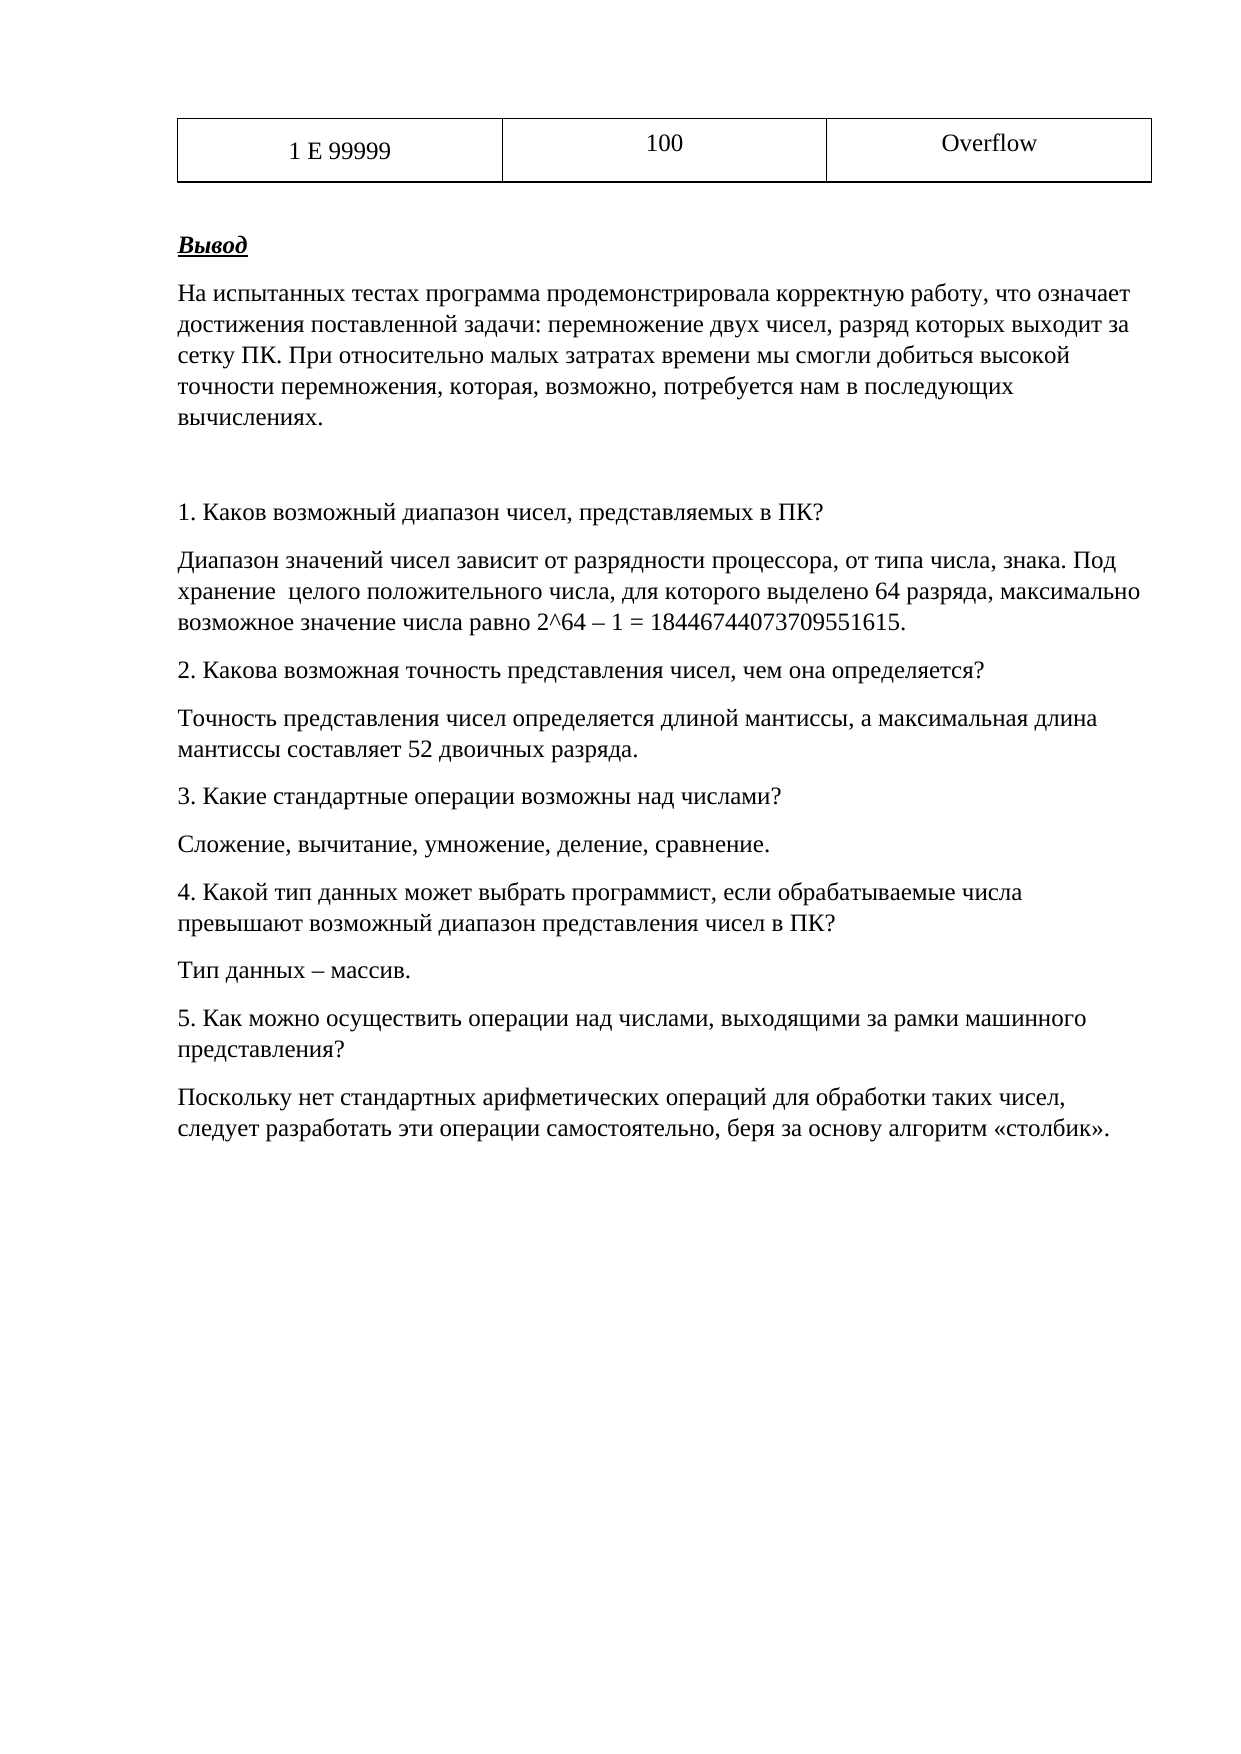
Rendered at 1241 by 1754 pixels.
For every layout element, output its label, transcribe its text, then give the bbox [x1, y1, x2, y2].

text Диапазон значений чисел зависит от разрядности процессора, от типа числа, знака. Под хранение целого положительного числа, для которого выделено 64 разряда, максимально возможное значение числа равно 2^64 – 1 = 18446744073709551615. [177, 545, 1152, 636]
text Вывод [177, 230, 1152, 259]
text На испытанных тестах программа продемонстрировала корректную работу, что означает достижения поставленной задачи: перемножение двух чисел, разряд которых выходит за сетку ПК. При относительно малых затратах времени мы смогли добиться высокой точности перемножения, которая, возможно, потребуется нам в последующих вычислениях. [177, 278, 1152, 431]
text 2. Какова возможная точность представления чисел, чем она определяется? [177, 655, 1152, 684]
text 1. Каков возможный диапазон чисел, представляемых в ПК? [177, 497, 1152, 526]
text 3. Какие стандартные операции возможны над числами? [177, 781, 1152, 810]
table_cell 100 [503, 119, 826, 181]
table_cell Overflow [827, 119, 1151, 181]
text Поскольку нет стандартных арифметических операций для обработки таких чисел, следует разработать эти операции самостоятельно, беря за основу алгоритм «столбик». [177, 1082, 1152, 1142]
text 5. Как можно осуществить операции над числами, выходящими за рамки машинного представления? [177, 1003, 1152, 1063]
text 4. Какой тип данных может выбрать программист, если обрабатываемые числа превышают возможный диапазон представления чисел в ПК? [177, 877, 1152, 937]
text Тип данных – массив. [177, 956, 1152, 984]
table_cell 1 Е 99999 [178, 119, 502, 181]
text Сложение, вычитание, умножение, деление, сравнение. [177, 829, 1152, 858]
text Точность представления чисел определяется длиной мантиссы, а максимальная длина мантиссы составляет 52 двоичных разряда. [177, 703, 1152, 762]
